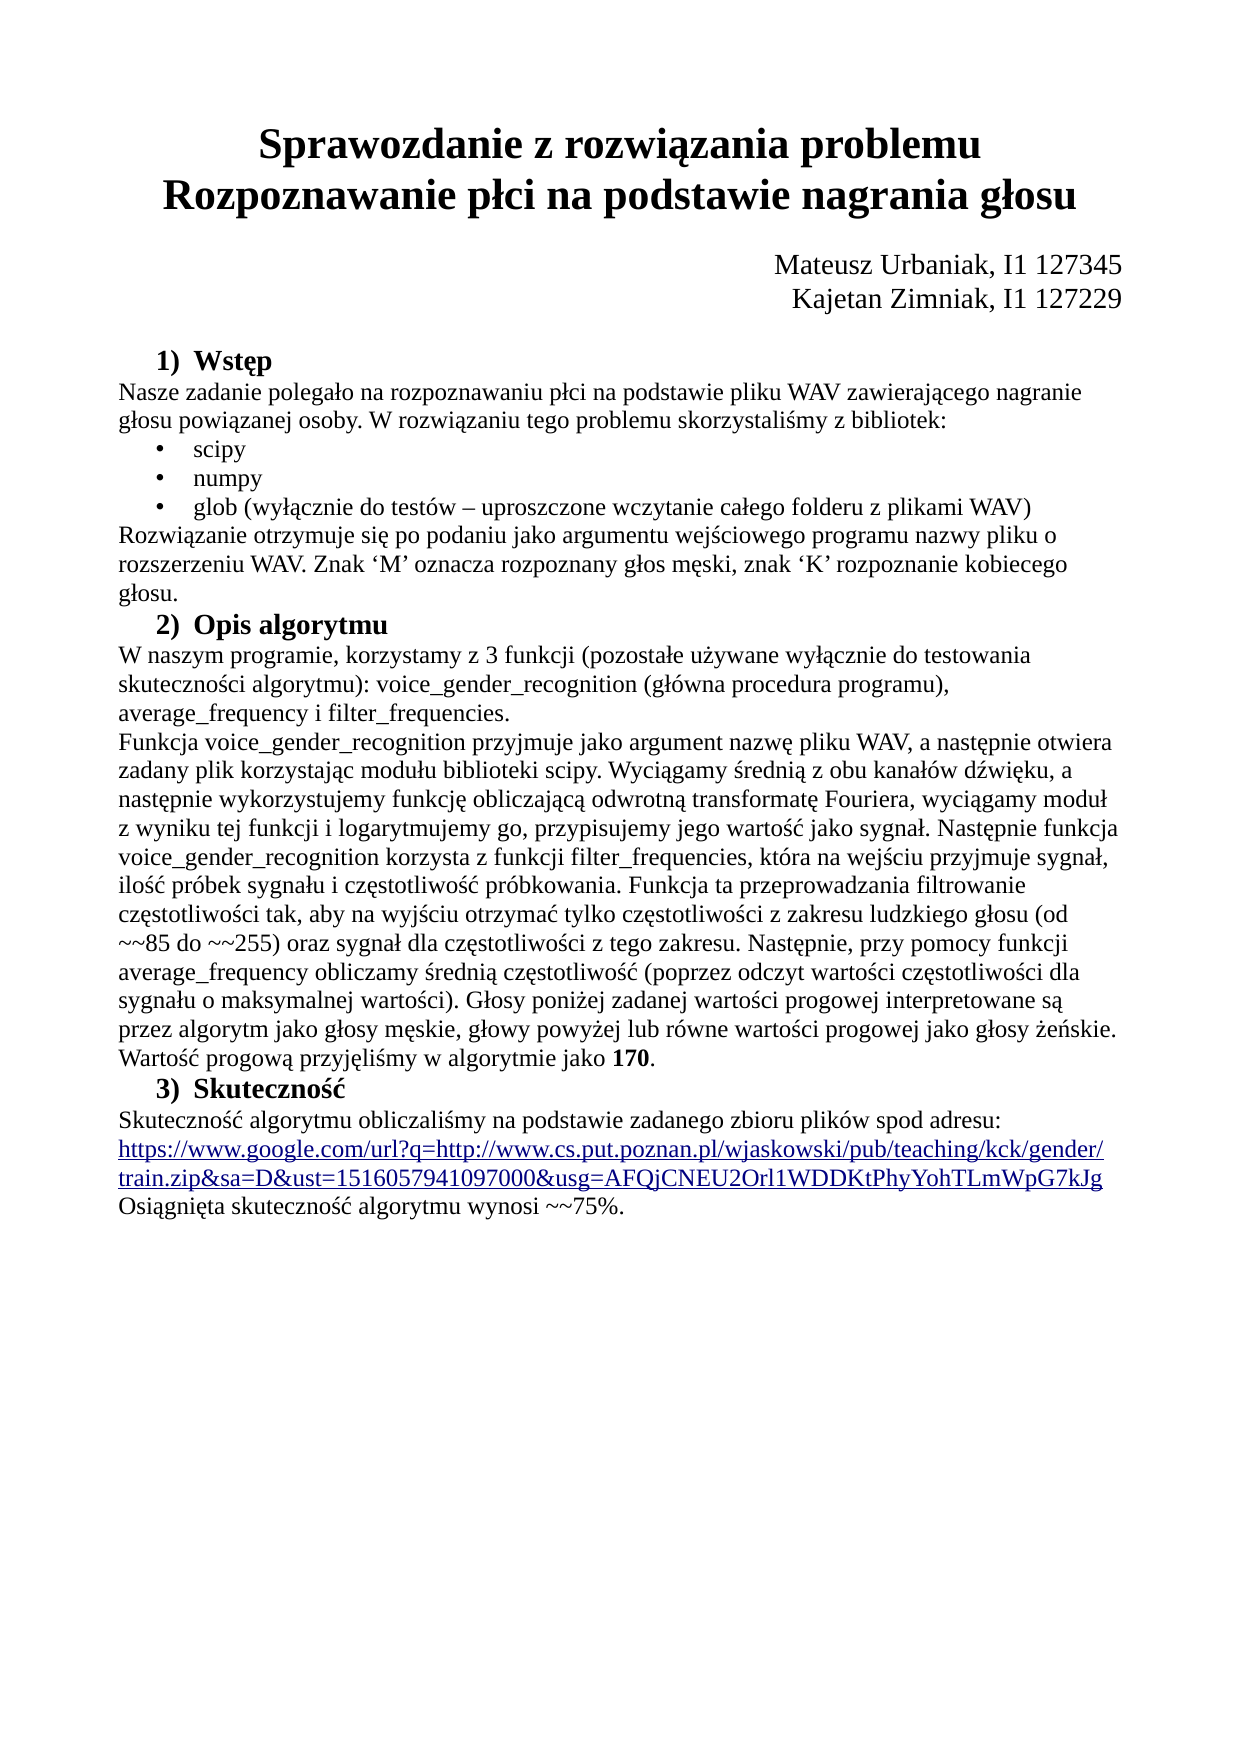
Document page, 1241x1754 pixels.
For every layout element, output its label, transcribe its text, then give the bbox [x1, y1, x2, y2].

list scipy [156, 434, 1122, 463]
list Skuteczność [156, 1072, 1122, 1105]
text W naszym programie, korzystamy z 3 funkcji (pozostałe używane wyłącznie do testowania skuteczności algorytmu): voice_gender_recognition (główna procedura programu), average_frequency i filter_frequencies. [118, 640, 1122, 727]
list Wstęp [156, 343, 1122, 377]
text Kajetan Zimniak, I1 127229 [118, 281, 1122, 314]
text Mateusz Urbaniak, I1 127345 [118, 247, 1122, 281]
text Rozwiązanie otrzymuje się po podaniu jako argumentu wejściowego programu nazwy pliku o rozszerzeniu WAV. Znak ‘M’ oznacza rozpoznany głos męski, znak ‘K’ rozpoznanie kobiecego głosu. [118, 521, 1122, 607]
text Sprawozdanie z rozwiązania problemu Rozpoznawanie płci na podstawie nagrania głosu [118, 118, 1122, 219]
list Opis algorytmu [156, 607, 1122, 640]
text Skuteczność algorytmu obliczaliśmy na podstawie zadanego zbioru plików spod adresu: https://www.google.com/url?q=http://www.cs.put.poznan.pl/wjaskowski/pub/teaching/kck/gender/train.zip&sa=D&ust=1516057941097000&usg=AFQjCNEU2Orl1WDDKtPhyYohTLmWpG7kJg Osiągnięta skuteczność algorytmu wynosi ~~75%. [118, 1105, 1122, 1220]
text Nasze zadanie polegało na rozpoznawaniu płci na podstawie pliku WAV zawierającego nagranie głosu powiązanej osoby. W rozwiązaniu tego problemu skorzystaliśmy z bibliotek: [118, 377, 1122, 434]
list numpy [156, 463, 1122, 492]
list glob (wyłącznie do testów – uproszczone wczytanie całego folderu z plikami WAV) [156, 492, 1122, 521]
text Funkcja voice_gender_recognition przyjmuje jako argument nazwę pliku WAV, a następnie otwiera zadany plik korzystając modułu biblioteki scipy. Wyciągamy średnią z obu kanałów dźwięku, a następnie wykorzystujemy funkcję obliczającą odwrotną transformatę Fouriera, wyciągamy moduł z wyniku tej funkcji i logarytmujemy go, przypisujemy jego wartość jako sygnał. Następnie funkcja voice_gender_recognition korzysta z funkcji filter_frequencies, która na wejściu przyjmuje sygnał, ilość próbek sygnału i częstotliwość próbkowania. Funkcja ta przeprowadzania filtrowanie częstotliwości tak, aby na wyjściu otrzymać tylko częstotliwości z zakresu ludzkiego głosu (od ~~85 do ~~255) oraz sygnał dla częstotliwości z tego zakresu. Następnie, przy pomocy funkcji average_frequency obliczamy średnią częstotliwość (poprzez odczyt wartości częstotliwości dla sygnału o maksymalnej wartości). Głosy poniżej zadanej wartości progowej interpretowane są przez algorytm jako głosy męskie, głowy powyżej lub równe wartości progowej jako głosy żeńskie. Wartość progową przyjęliśmy w algorytmie jako 170. [118, 727, 1122, 1072]
